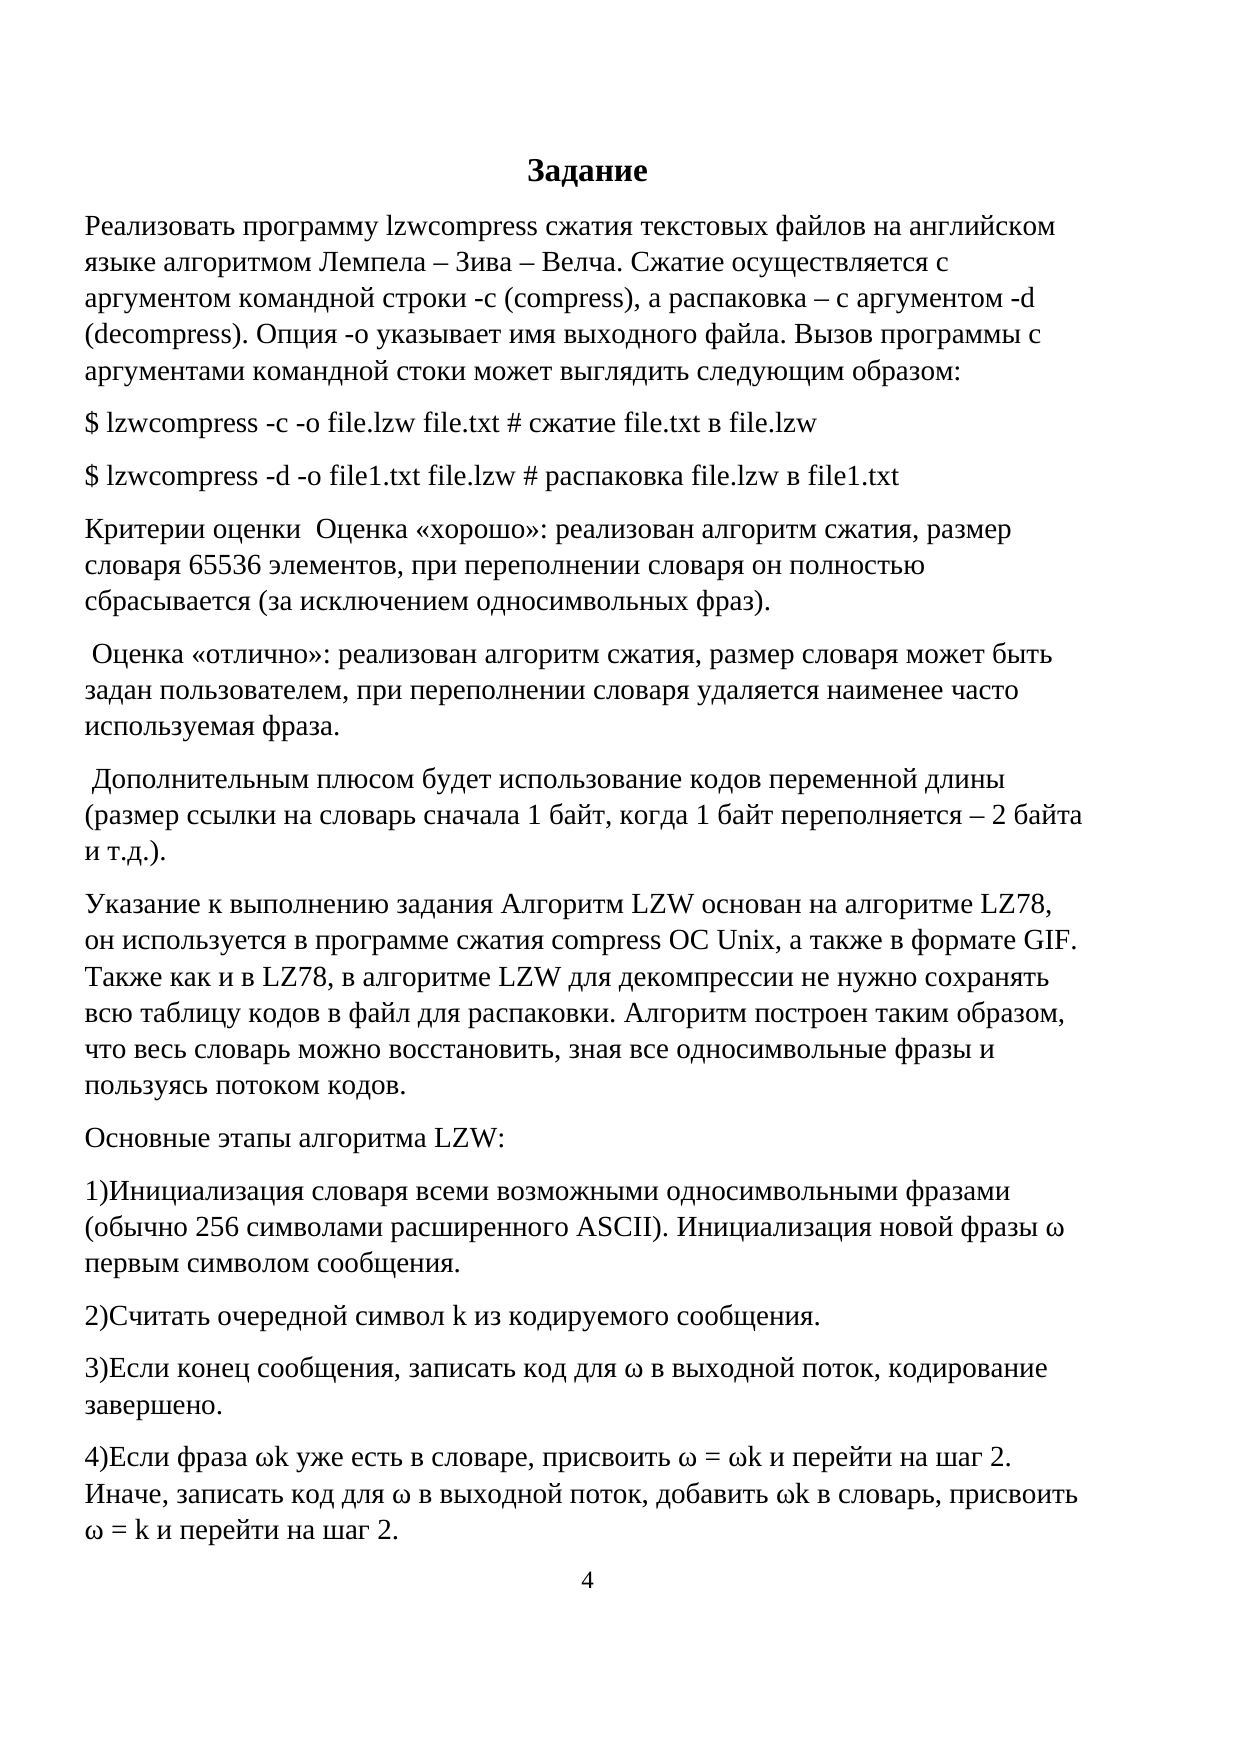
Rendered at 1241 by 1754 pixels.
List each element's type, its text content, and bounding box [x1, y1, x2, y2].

text $ lzwcompress -d -o file1.txt file.lzw # распаковка file.lzw в file1.txt [84, 458, 1090, 492]
text Задание [84, 150, 1090, 188]
text 2)Считать очередной символ k из кодируемого сообщения. [84, 1298, 1090, 1331]
text Реализовать программу lzwcompress сжатия текстовых файлов на английском языке алгоритмом Лемпела – Зива – Велча. Сжатие осуществляется с аргументом командной строки -c (compress), а распаковка – с аргументом -d (decompress). Опция -o указывает имя выходного файла. Вызов программы с аргументами командной стоки может выглядить следующим образом: [84, 208, 1090, 386]
text Основные этапы алгоритма LZW: [84, 1120, 1090, 1153]
text Дополнительным плюсом будет использование кодов переменной длины (размер ссылки на словарь сначала 1 байт, когда 1 байт переполняется – 2 байта и т.д.). [84, 761, 1090, 867]
text Указание к выполнению задания Алгоритм LZW основан на алгоритме LZ78, он используется в программе сжатия compress ОС Unix, а также в формате GIF. Также как и в LZ78, в алгоритме LZW для декомпрессии не нужно сохранять всю таблицу кодов в файл для распаковки. Алгоритм построен таким образом, что весь словарь можно восстановить, зная все односимвольные фразы и пользуясь потоком кодов. [84, 886, 1090, 1101]
text Критерии оценки Оценка «хорошо»: реализован алгоритм сжатия, размер словаря 65536 элементов, при переполнении словаря он полностью сбрасывается (за исключением односимвольных фраз). [84, 511, 1090, 617]
text 3)Если конец сообщения, записать код для ω в выходной поток, кодирование завершено. [84, 1351, 1090, 1420]
text $ lzwcompress -c -o file.lzw file.txt # сжатие file.txt в file.lzw [84, 405, 1090, 439]
text 4 [84, 1565, 1090, 1593]
text 1)Инициализация словаря всеми возможными односимвольными фразами (обычно 256 символами расширенного ASCII). Инициализация новой фразы ω первым символом сообщения. [84, 1173, 1090, 1278]
text Оценка «отлично»: реализован алгоритм сжатия, размер словаря может быть задан пользователем, при переполнении словаря удаляется наименее часто используемая фраза. [84, 636, 1090, 742]
text 4)Если фраза ωk уже есть в словаре, присвоить ω = ωk и перейти на шаг 2. Иначе, записать код для ω в выходной поток, добавить ωk в словарь, присвоить ω = k и перейти на шаг 2. [84, 1439, 1090, 1545]
